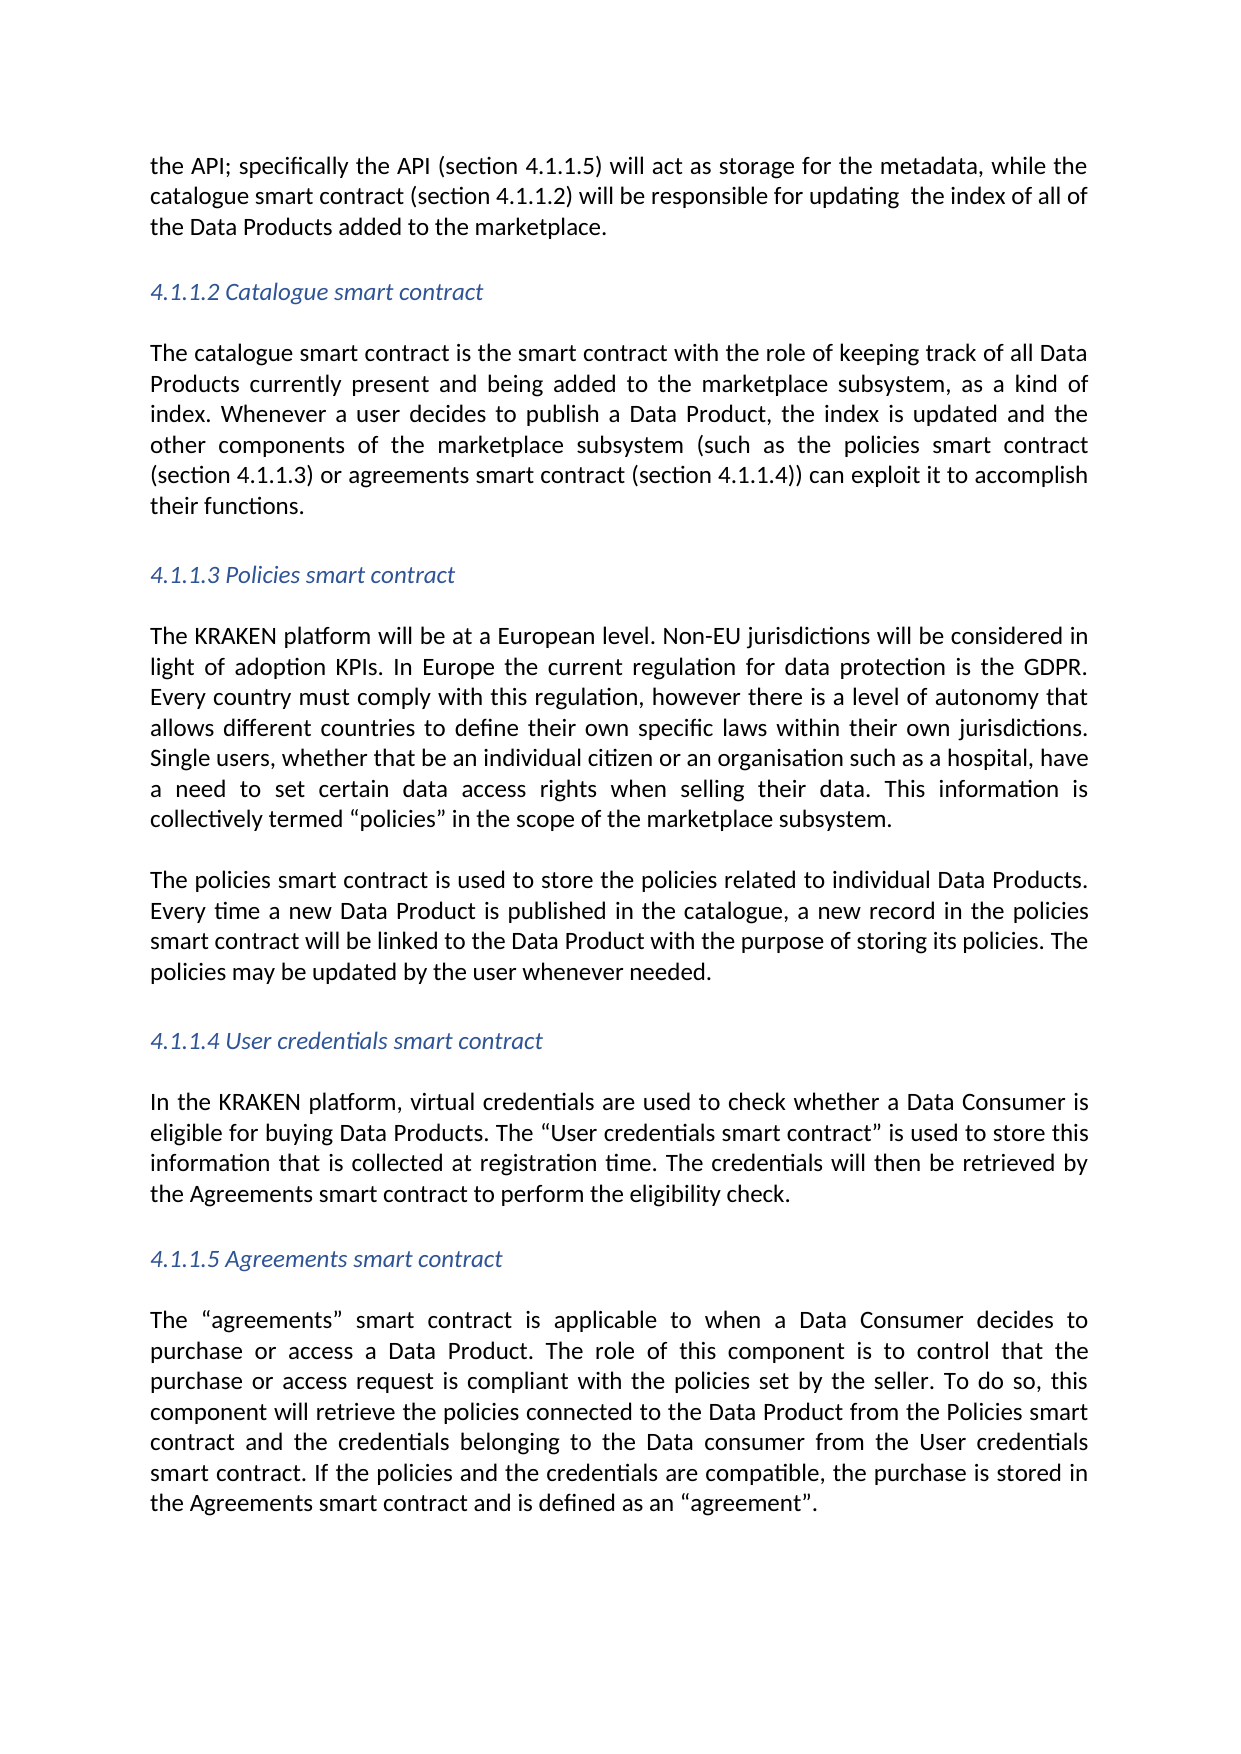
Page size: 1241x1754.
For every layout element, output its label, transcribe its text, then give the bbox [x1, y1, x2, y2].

text the API; specifically the API (section 4.1.1.5) will act as storage for the metadata, while the catalogue smart contract (section 4.1.1.2) will be responsible for updating the index of all of the Data Products added to the marketplace. [150, 150, 1090, 242]
text The KRAKEN platform will be at a European level. Non-EU jurisdictions will be considered in light of adoption KPIs. In Europe the current regulation for data protection is the GDPR. Every country must comply with this regulation, however there is a level of autonomy that allows different countries to define their own specific laws within their own jurisdictions. Single users, whether that be an individual citizen or an organisation such as a hospital, have a need to set certain data access rights when selling their data. This information is collectively termed “policies” in the scope of the marketplace subsystem. [150, 620, 1090, 834]
subtitle 4.1.1.5 Agreements smart contract [150, 1243, 1090, 1274]
text In the KRAKEN platform, virtual credentials are used to check whether a Data Consumer is eligible for buying Data Products. The “User credentials smart contract” is used to store this information that is collected at registration time. The credentials will then be retrieved by the Agreements smart contract to perform the eligibility check. [150, 1086, 1090, 1208]
text The “agreements” smart contract is applicable to when a Data Consumer decides to purchase or access a Data Product. The role of this component is to control that the purchase or access request is compliant with the policies set by the seller. To do so, this component will retrieve the policies connected to the Data Product from the Policies smart contract and the credentials belonging to the Data consumer from the User credentials smart contract. If the policies and the credentials are compatible, the purchase is stored in the Agreements smart contract and is defined as an “agreement”. [150, 1304, 1090, 1518]
subtitle 4.1.1.4 User credentials smart contract [150, 1025, 1090, 1056]
subtitle 4.1.1.3 Policies smart contract [150, 559, 1090, 590]
text The catalogue smart contract is the smart contract with the role of keeping track of all Data Products currently present and being added to the marketplace subsystem, as a kind of index. Whenever a user decides to publish a Data Product, the index is updated and the other components of the marketplace subsystem (such as the policies smart contract (section 4.1.1.3) or agreements smart contract (section 4.1.1.4)) can exploit it to accomplish their functions. [150, 337, 1090, 520]
subtitle 4.1.1.2 Catalogue smart contract [150, 276, 1090, 307]
text The policies smart contract is used to store the policies related to individual Data Products. Every time a new Data Product is published in the catalogue, a new record in the policies smart contract will be linked to the Data Product with the purpose of storing its policies. The policies may be updated by the user whenever needed. [150, 864, 1090, 987]
